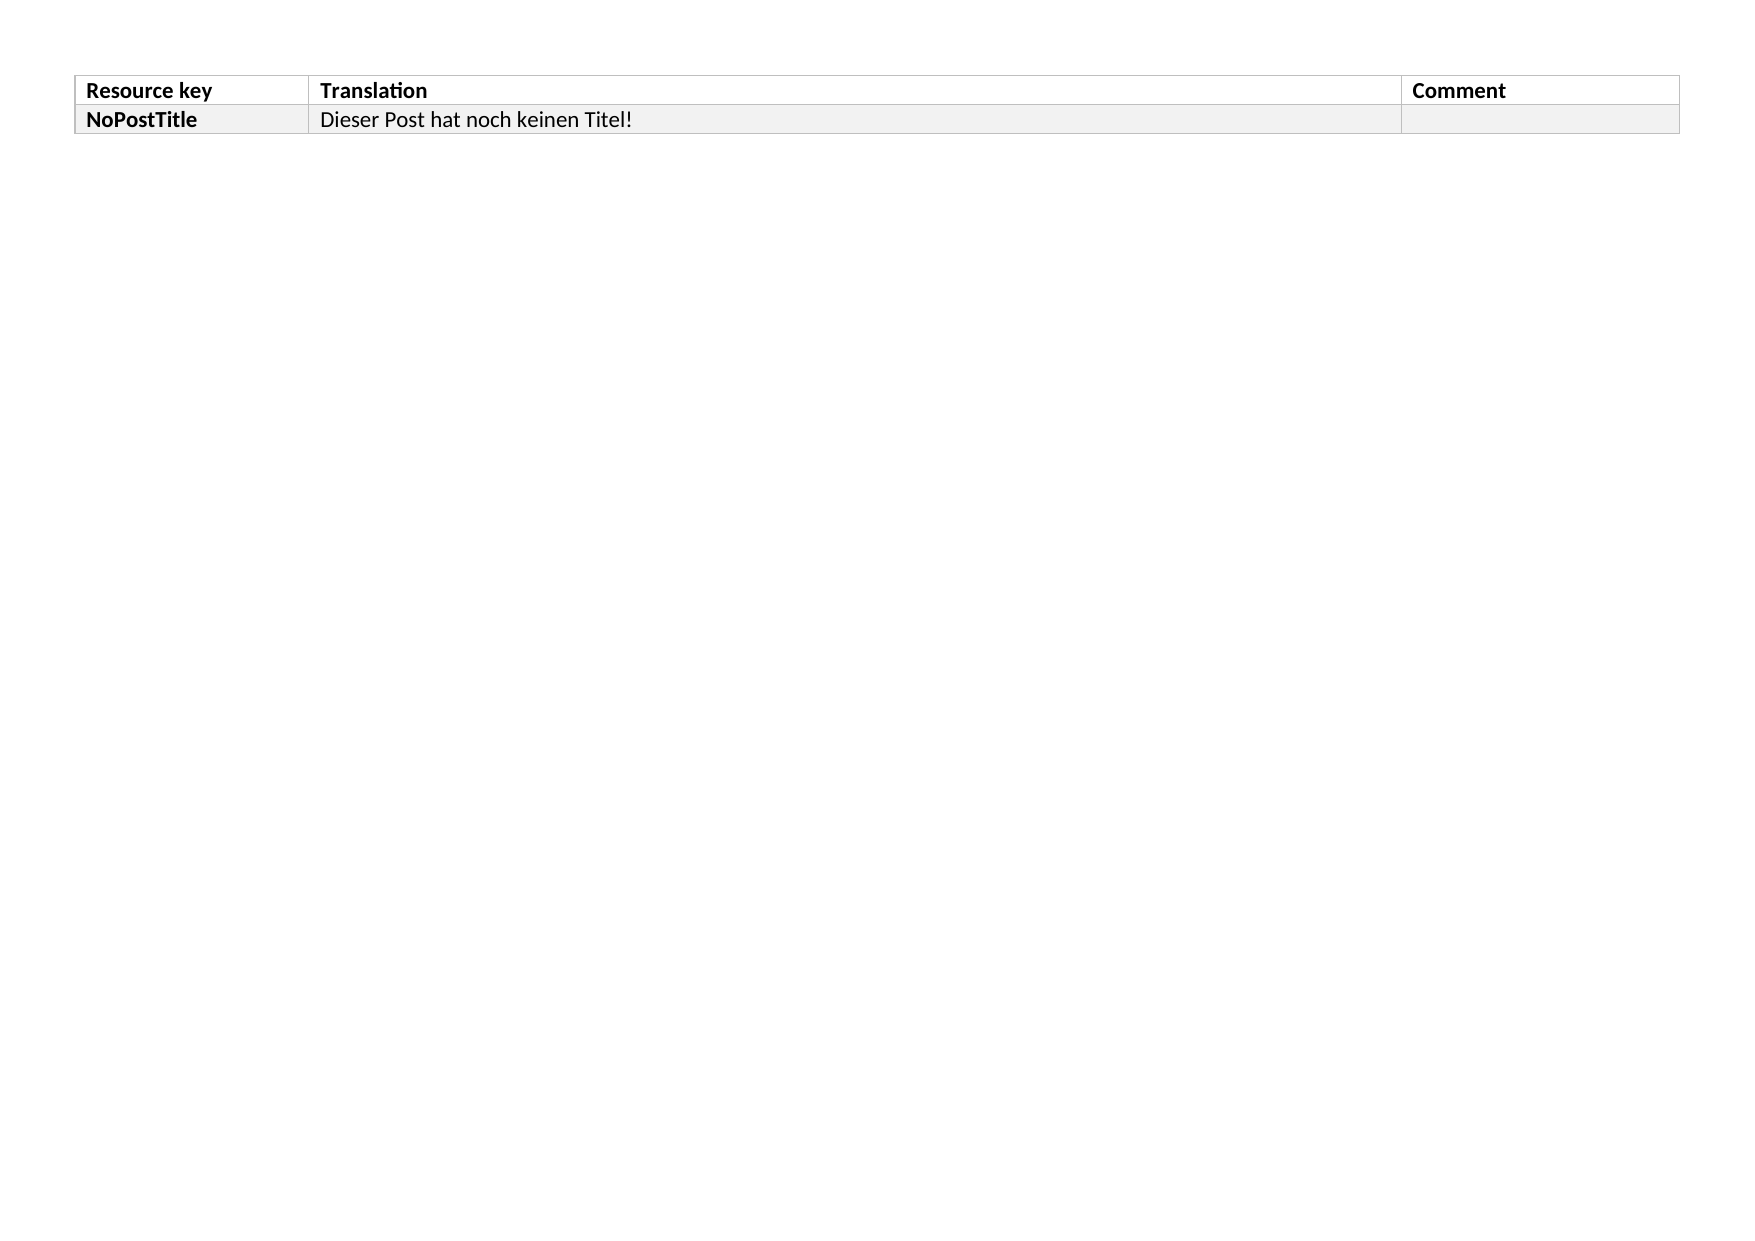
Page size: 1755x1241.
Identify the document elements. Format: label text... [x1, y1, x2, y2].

table_header Resource key [76, 76, 308, 104]
table_cell Dieser Post hat noch keinen Titel! [309, 105, 1401, 133]
table_header Translation [309, 76, 1401, 104]
table_cell [1402, 105, 1679, 133]
table_header Comment [1402, 76, 1679, 104]
table_cell NoPostTitle [76, 105, 308, 133]
